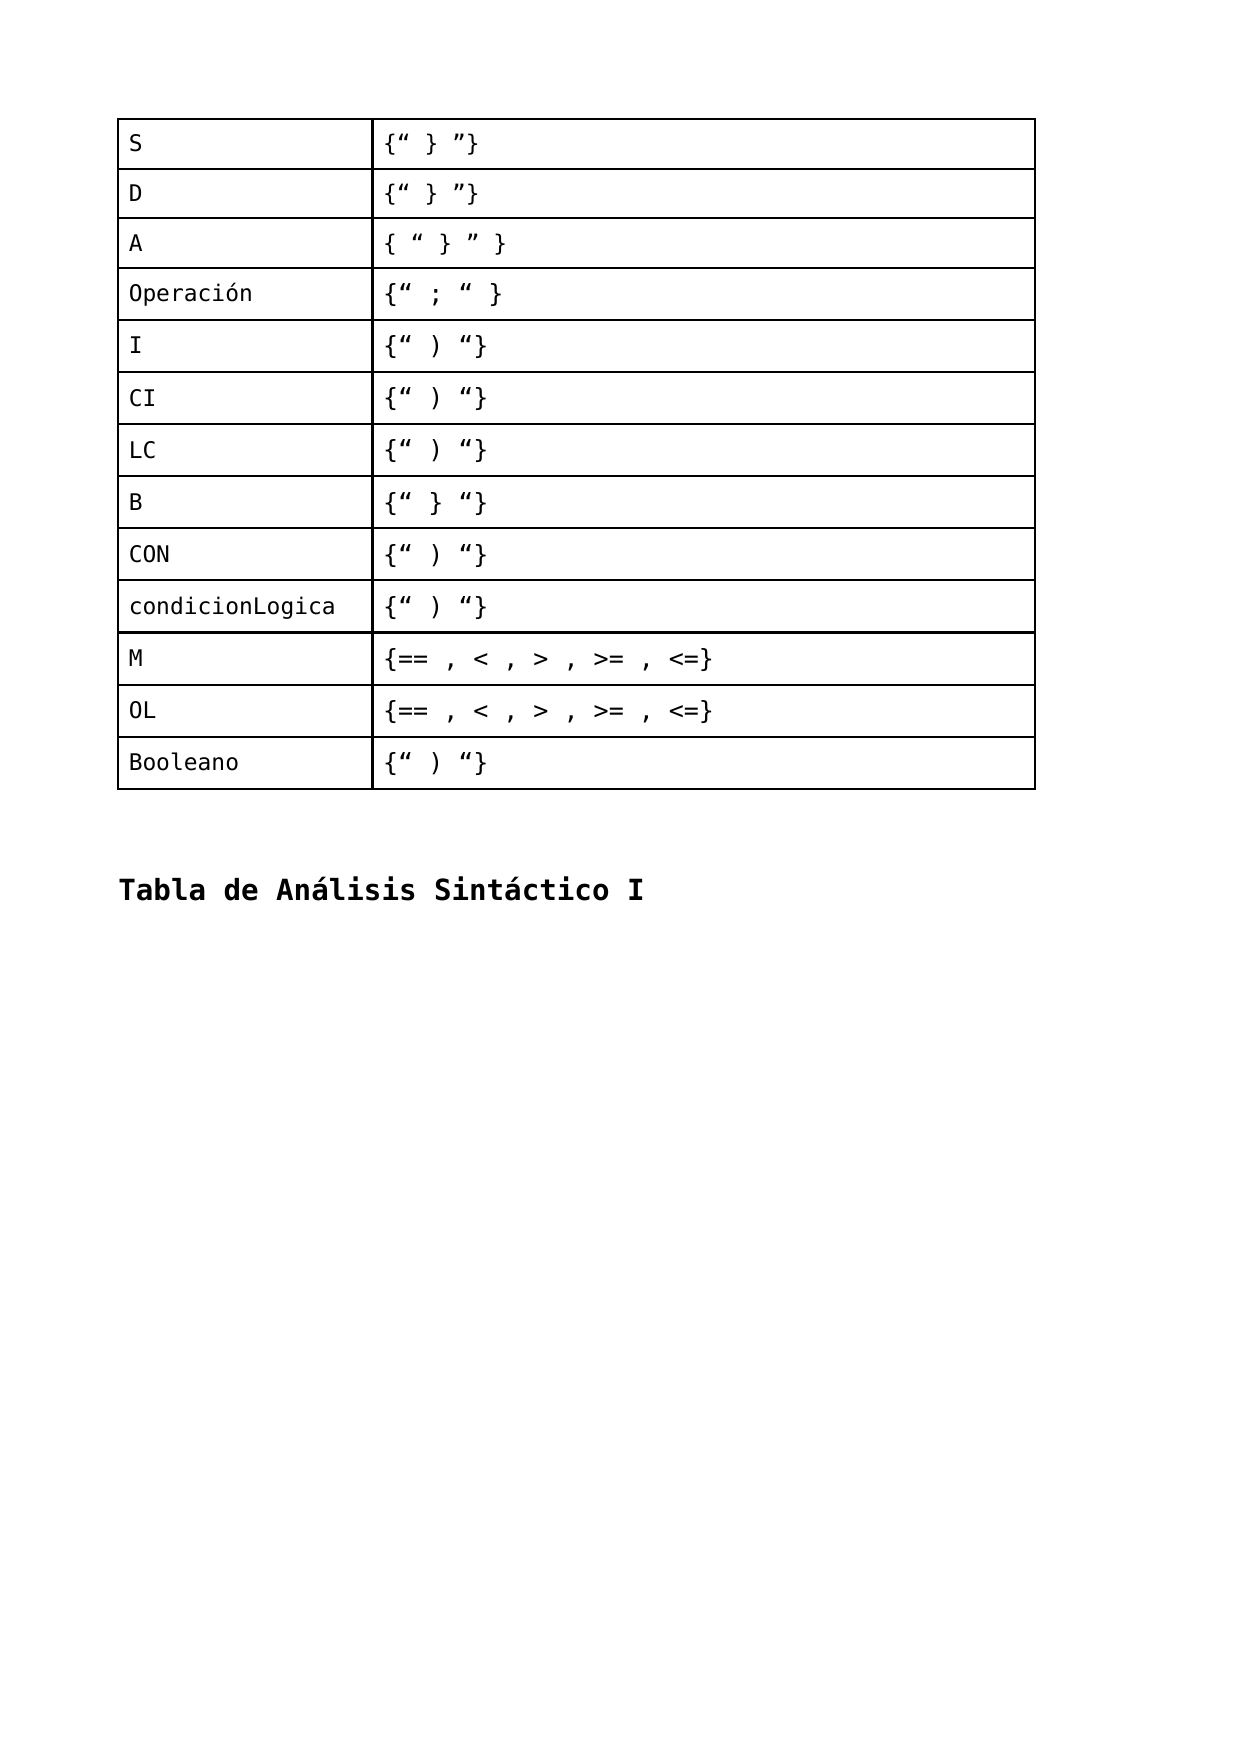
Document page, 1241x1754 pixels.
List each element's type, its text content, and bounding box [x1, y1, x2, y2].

table_cell A [119, 219, 371, 267]
table_cell D [119, 170, 371, 217]
table_cell {“ ) “} [374, 529, 1034, 579]
table_cell CI [119, 373, 371, 423]
table_cell {“ ) “} [374, 581, 1034, 631]
table_cell {“ ) “} [374, 425, 1034, 475]
table_cell {“ ) “} [374, 738, 1034, 788]
table_cell { “ } ” } [374, 219, 1034, 267]
table_cell {== , < , > , >= , <=} [374, 686, 1034, 736]
table_cell I [119, 321, 371, 371]
table_cell condicionLogica [119, 581, 371, 631]
table_cell {“ } ”} [374, 120, 1034, 168]
table_cell M [119, 634, 371, 683]
table_cell {== , < , > , >= , <=} [374, 634, 1034, 683]
table_cell CON [119, 529, 371, 579]
table_cell B [119, 477, 371, 527]
table_cell Operación [119, 269, 371, 319]
table_cell OL [119, 686, 371, 736]
table_cell LC [119, 425, 371, 475]
table_cell S [119, 120, 371, 168]
table_cell Booleano [119, 738, 371, 788]
table_cell {“ ) “} [374, 321, 1034, 371]
table_cell {“ } “} [374, 477, 1034, 527]
table_cell {“ ) “} [374, 373, 1034, 423]
subtitle Tabla de Análisis Sintáctico I [118, 873, 1122, 907]
table_cell {“ } ”} [374, 170, 1034, 217]
table_cell {“ ; “ } [374, 269, 1034, 319]
